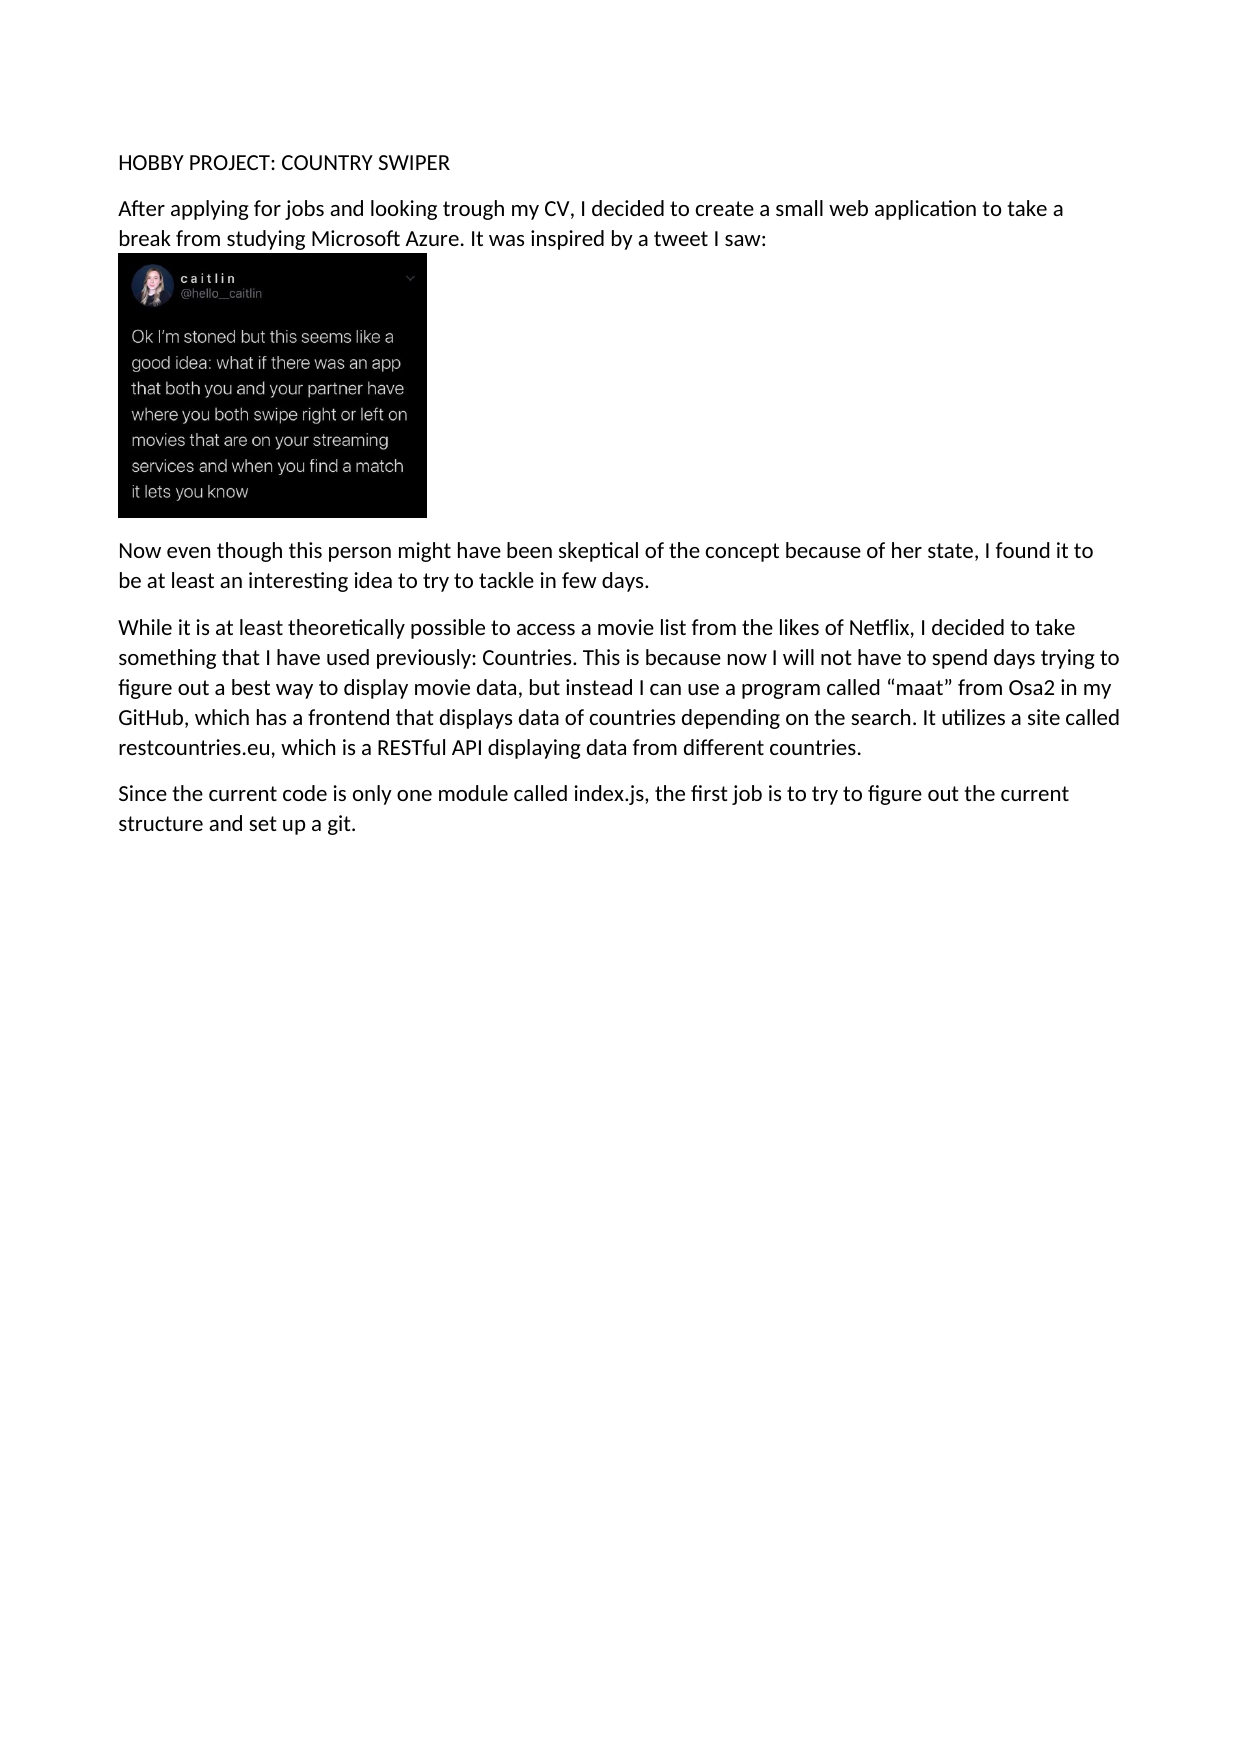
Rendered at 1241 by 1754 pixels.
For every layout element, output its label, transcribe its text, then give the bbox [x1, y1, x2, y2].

text Now even though this person might have been skeptical of the concept because of her state, I found it to be at least an interesting idea to try to tackle in few days. [118, 537, 1122, 594]
text After applying for jobs and looking trough my CV, I decided to create a small web application to take a break from studying Microsoft Azure. It was inspired by a tweet I saw: [118, 194, 1122, 518]
text Since the current code is only one module called index.js, the first job is to try to figure out the current structure and set up a git. [118, 779, 1122, 837]
text While it is at least theoretically possible to access a movie list from the likes of Netflix, I decided to take something that I have used previously: Countries. This is because now I will not have to spend days trying to figure out a best way to display movie data, but instead I can use a program called “maat” from Osa2 in my GitHub, which has a frontend that displays data of countries depending on the search. It utilizes a site called restcountries.eu, which is a RESTful API displaying data from different countries. [118, 613, 1122, 761]
text HOBBY PROJECT: COUNTRY SWIPER [118, 148, 1122, 176]
